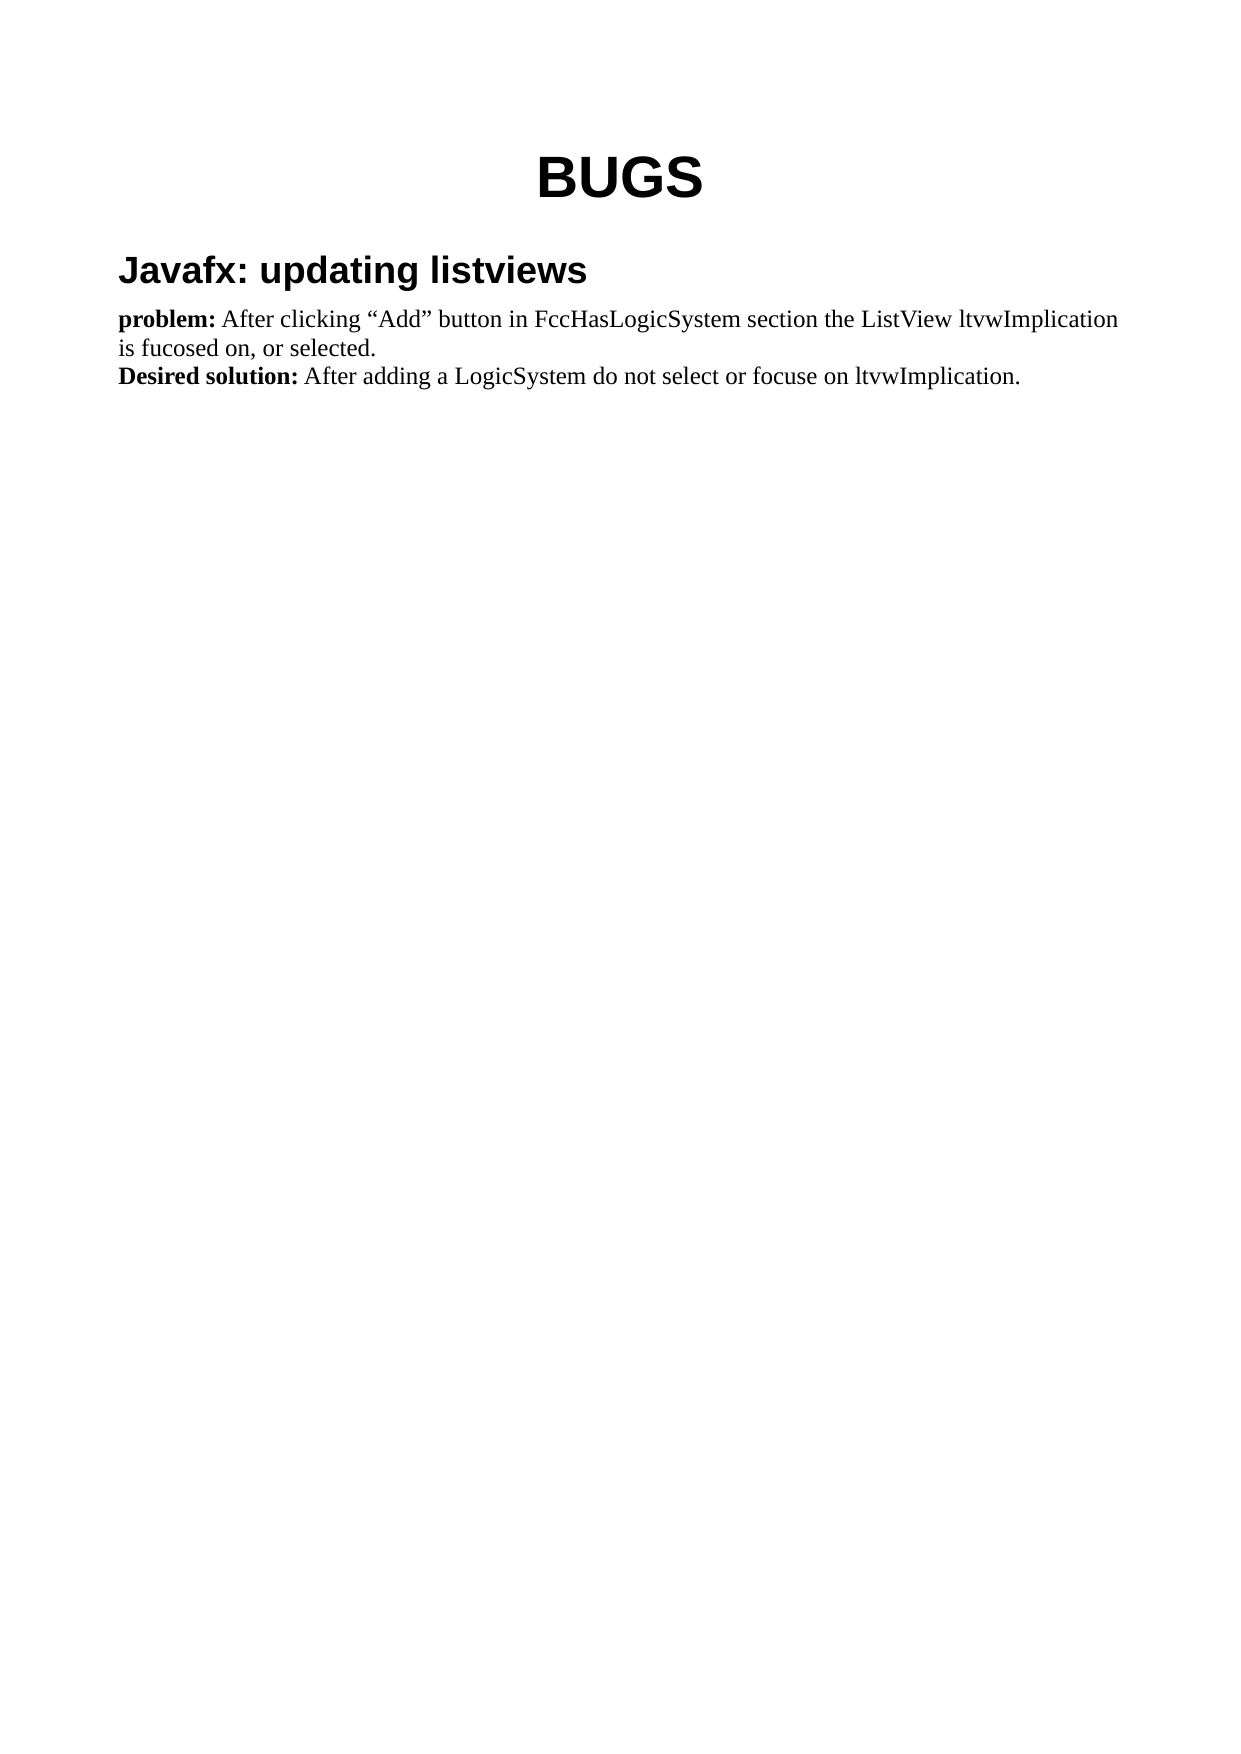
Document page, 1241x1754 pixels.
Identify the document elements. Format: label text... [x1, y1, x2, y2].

title BUGS [118, 143, 1122, 210]
text problem: After clicking “Add” button in FccHasLogicSystem section the ListView ltvwImplication is fucosed on, or selected. [118, 304, 1122, 361]
text Desired solution: After adding a LogicSystem do not select or focuse on ltvwImplication. [118, 361, 1122, 390]
subtitle Javafx: updating listviews [118, 248, 1122, 291]
